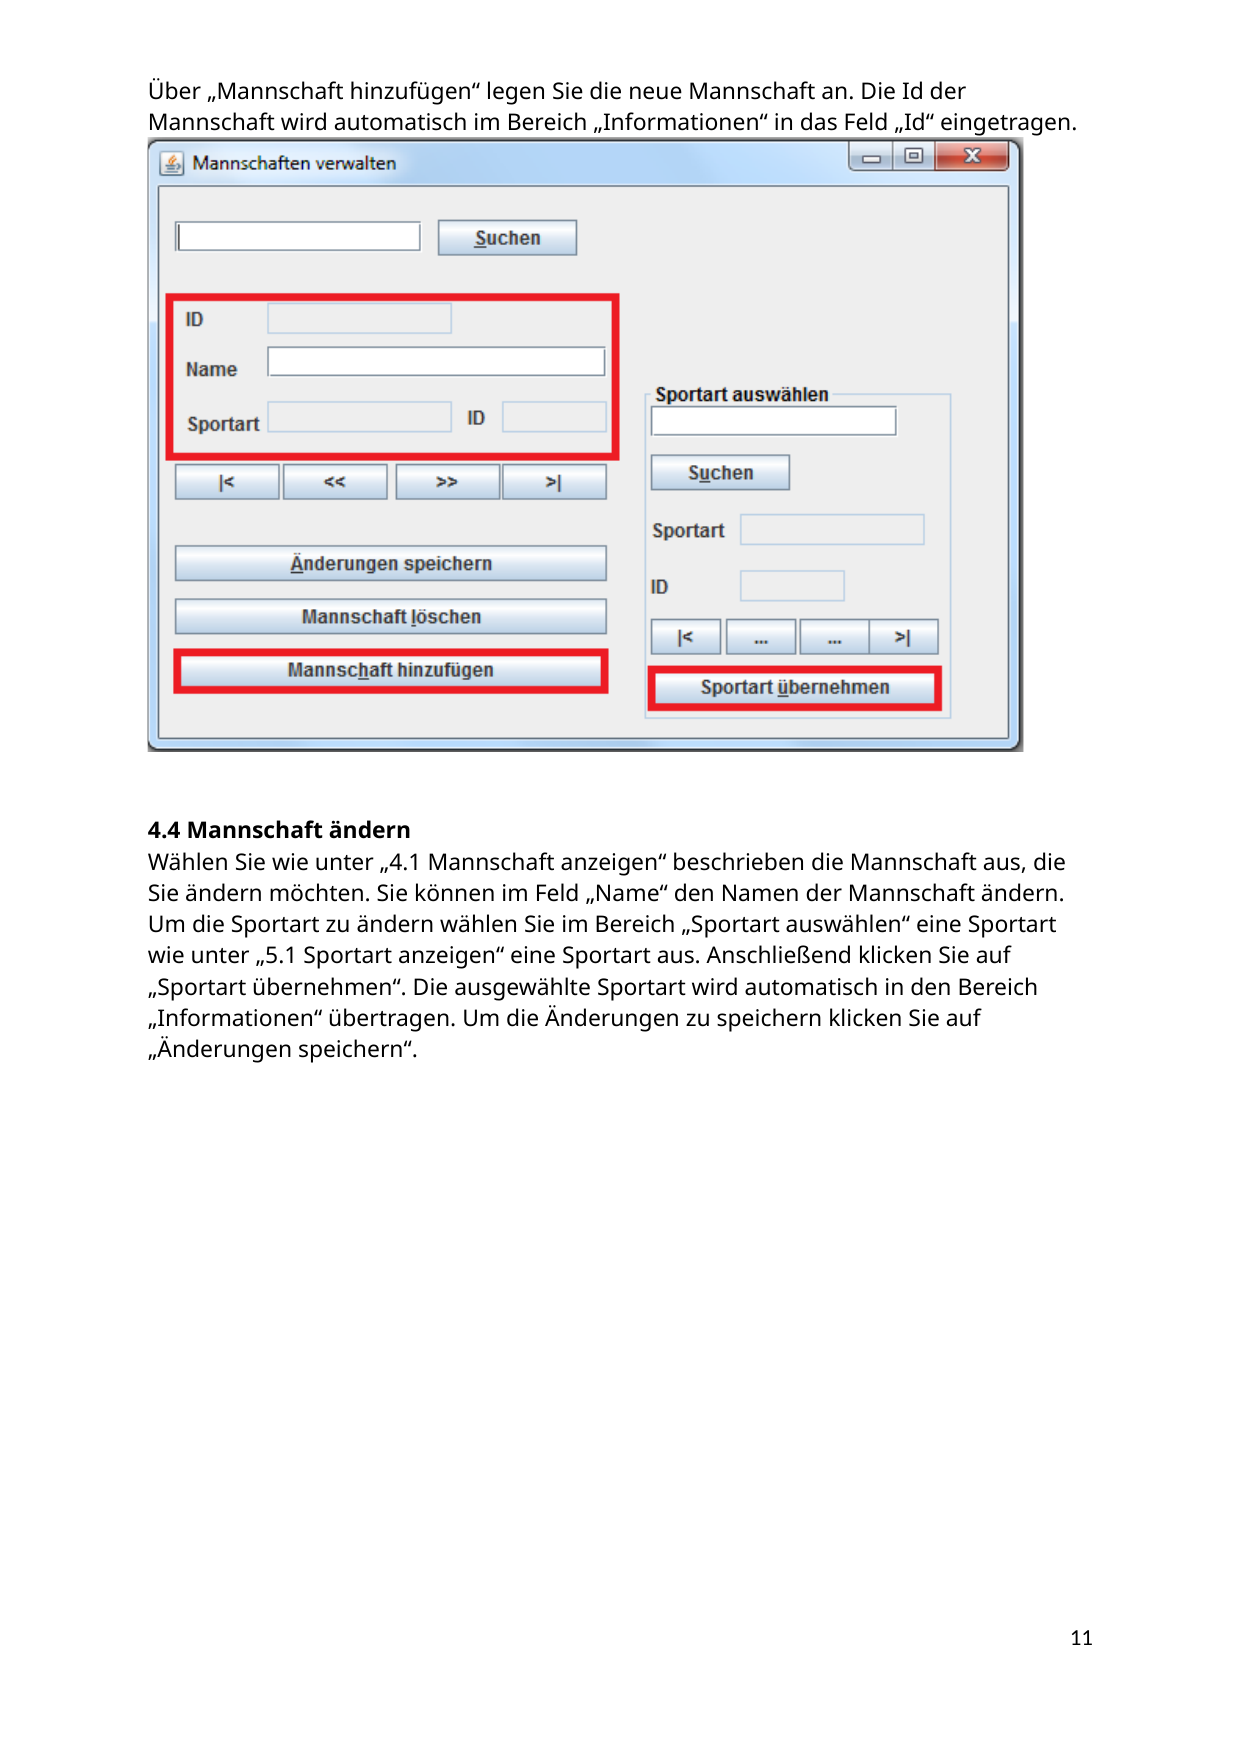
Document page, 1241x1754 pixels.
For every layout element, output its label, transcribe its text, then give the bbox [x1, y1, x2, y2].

text Wählen Sie wie unter „4.1 Mannschaft anzeigen“ beschrieben die Mannschaft aus, die Sie ändern möchten. Sie können im Feld „Name“ den Namen der Mannschaft ändern. Um die Sportart zu ändern wählen Sie im Bereich „Sportart auswählen“ eine Sportart wie unter „5.1 Sportart anzeigen“ eine Sportart aus. Anschließend klicken Sie auf „Sportart übernehmen“. Die ausgewählte Sportart wird automatisch in den Bereich „Informationen“ übertragen. Um die Änderungen zu speichern klicken Sie auf „Änderungen speichern“. [148, 846, 1093, 1064]
picture [147, 137, 1091, 752]
text Über „Mannschaft hinzufügen“ legen Sie die neue Mannschaft an. Die Id der Mannschaft wird automatisch im Bereich „Informationen“ in das Feld „Id“ eingetragen. [148, 75, 1093, 137]
text 4.4 Mannschaft ändern [148, 814, 1093, 846]
